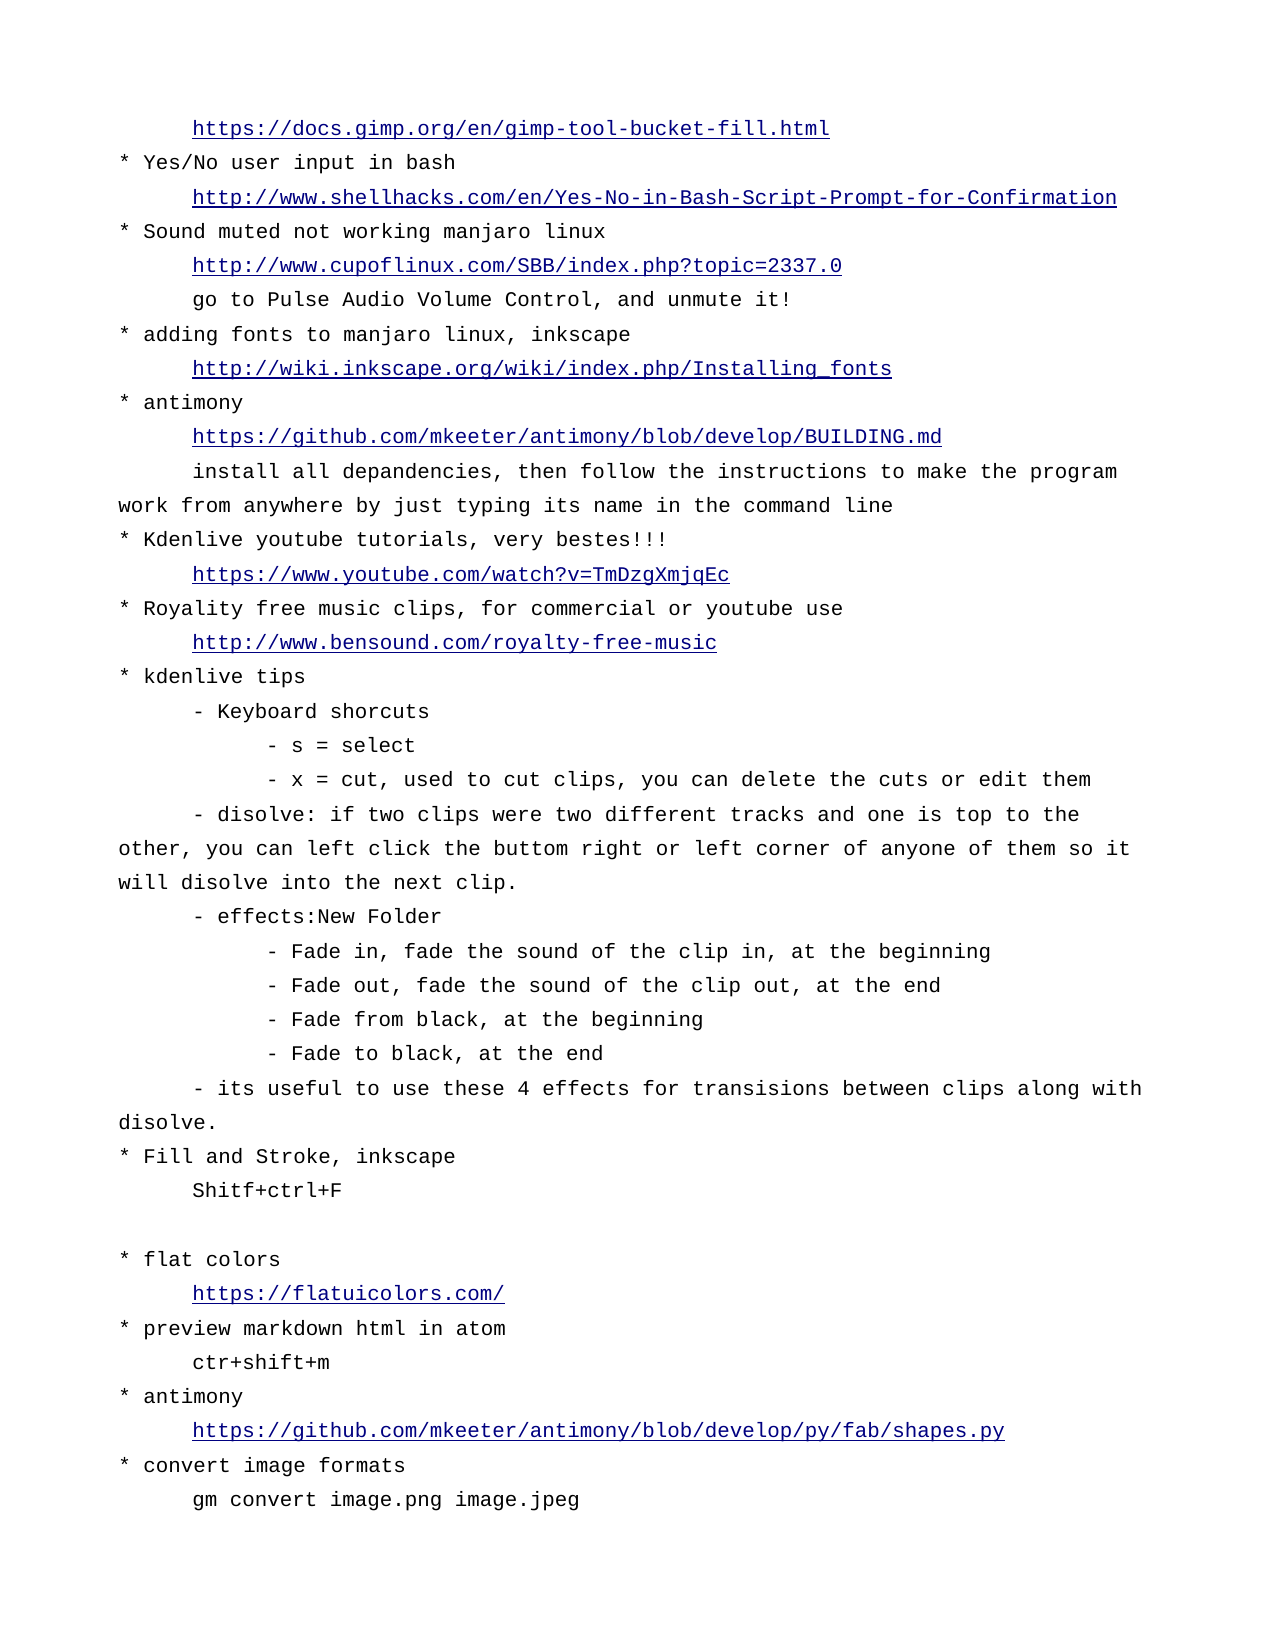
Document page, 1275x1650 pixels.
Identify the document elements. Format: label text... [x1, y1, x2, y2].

text - s = select [118, 735, 1157, 759]
text - disolve: if two clips were two different tracks and one is top to the other, you can left click the buttom right or left corner of anyone of them so it will disolve into the next clip. [118, 803, 1157, 896]
text * antimony [118, 1386, 1157, 1410]
text ctr+shift+m [118, 1352, 1157, 1376]
text * Kdenlive youtube tutorials, very bestes!!! [118, 529, 1157, 553]
text http://wiki.inkscape.org/wiki/index.php/Installing_fonts [118, 358, 1157, 382]
text * Sound muted not working manjaro linux [118, 221, 1157, 244]
text https://github.com/mkeeter/antimony/blob/develop/BUILDING.md [118, 427, 1157, 450]
text http://www.bensound.com/royalty-free-music [118, 632, 1157, 656]
text install all depandencies, then follow the instructions to make the program work from anywhere by just typing its name in the command line [118, 461, 1157, 519]
text https://docs.gimp.org/en/gimp-tool-bucket-fill.html [118, 118, 1157, 142]
text https://flatuicolors.com/ [118, 1283, 1157, 1307]
text * convert image formats [118, 1455, 1157, 1478]
text - its useful to use these 4 effects for transisions between clips along with disolve. [118, 1078, 1157, 1136]
text * Yes/No user input in bash [118, 152, 1157, 176]
text * kdenlive tips [118, 666, 1157, 690]
text * preview markdown html in atom [118, 1318, 1157, 1341]
text - Fade in, fade the sound of the clip in, at the beginning [118, 941, 1157, 964]
text - x = cut, used to cut clips, you can delete the cuts or edit them [118, 769, 1157, 793]
text - Keyboard shorcuts [118, 701, 1157, 724]
text https://github.com/mkeeter/antimony/blob/develop/py/fab/shapes.py [118, 1420, 1157, 1444]
text * antimony [118, 392, 1157, 416]
text * flat colors [118, 1249, 1157, 1273]
text go to Pulse Audio Volume Control, and unmute it! [118, 289, 1157, 313]
text Shitf+ctrl+F [118, 1181, 1157, 1204]
text - Fade to black, at the end [118, 1043, 1157, 1067]
text http://www.cupoflinux.com/SBB/index.php?topic=2337.0 [118, 255, 1157, 279]
text gm convert image.png image.jpeg [118, 1489, 1157, 1513]
text * Fill and Stroke, inkscape [118, 1146, 1157, 1170]
text https://www.youtube.com/watch?v=TmDzgXmjqEc [118, 564, 1157, 587]
text - Fade from black, at the beginning [118, 1009, 1157, 1033]
text http://www.shellhacks.com/en/Yes-No-in-Bash-Script-Prompt-for-Confirmation [118, 187, 1157, 210]
text * adding fonts to manjaro linux, inkscape [118, 324, 1157, 347]
text - effects:New Folder [118, 906, 1157, 930]
text - Fade out, fade the sound of the clip out, at the end [118, 975, 1157, 998]
text * Royality free music clips, for commercial or youtube use [118, 598, 1157, 622]
